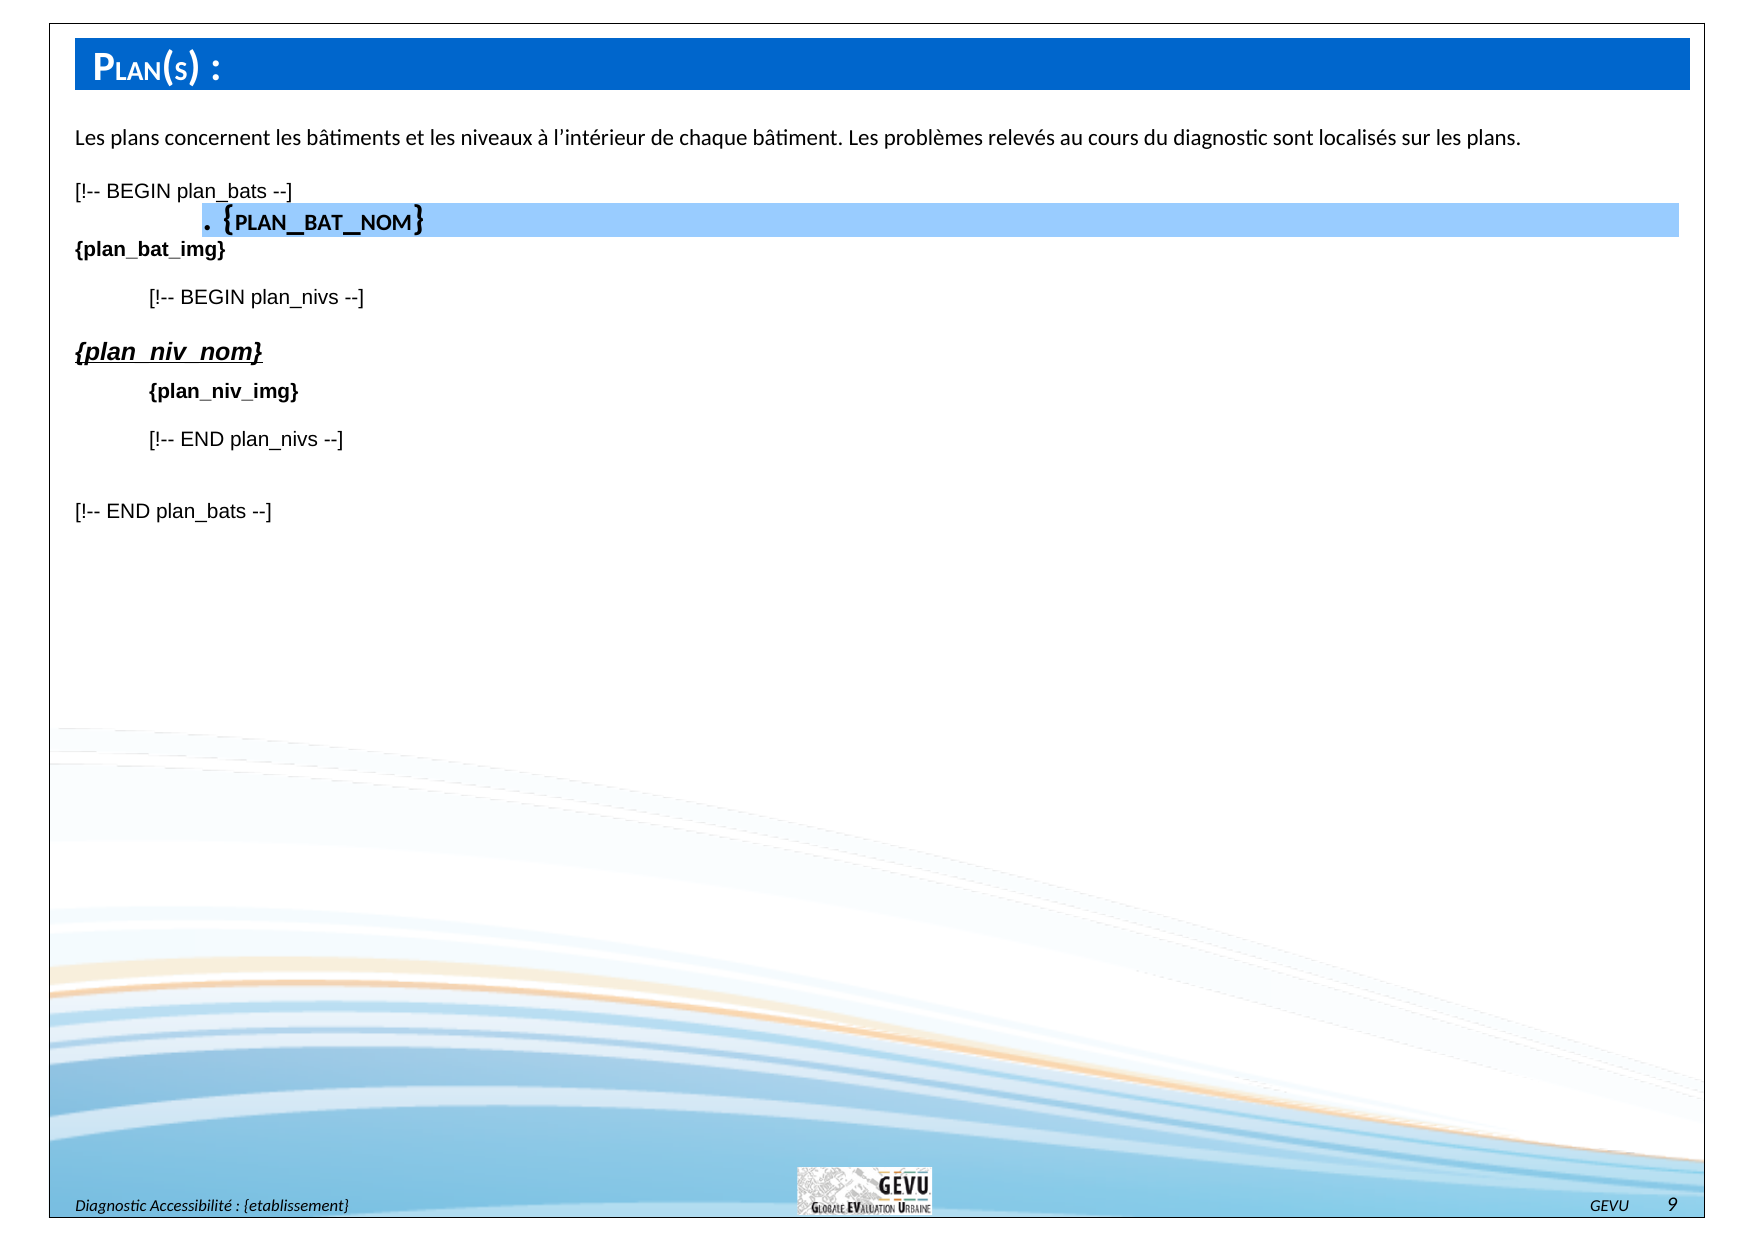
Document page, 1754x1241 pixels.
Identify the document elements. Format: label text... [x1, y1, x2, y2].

text {plan_bat_img} [75, 237, 1679, 261]
subtitle {plan_niv_nom} [75, 333, 1679, 367]
text [!-- END plan_bats --] [75, 499, 1679, 523]
subtitle Plan(s) : [75, 38, 1690, 90]
text {plan_niv_img} [149, 379, 1679, 403]
text [!-- END plan_nivs --] [149, 427, 1679, 451]
text [!-- BEGIN plan_nivs --] [149, 284, 1679, 308]
subtitle {plan_bat_nom} [202, 203, 1679, 237]
text [!-- BEGIN plan_bats --] [75, 179, 1679, 203]
text Les plans concernent les bâtiments et les niveaux à l’intérieur de chaque bâtiment. Les problèmes relevés au cours du diagnostic sont localisés sur les plans. [75, 123, 1679, 151]
picture [476, 850, 1277, 1217]
